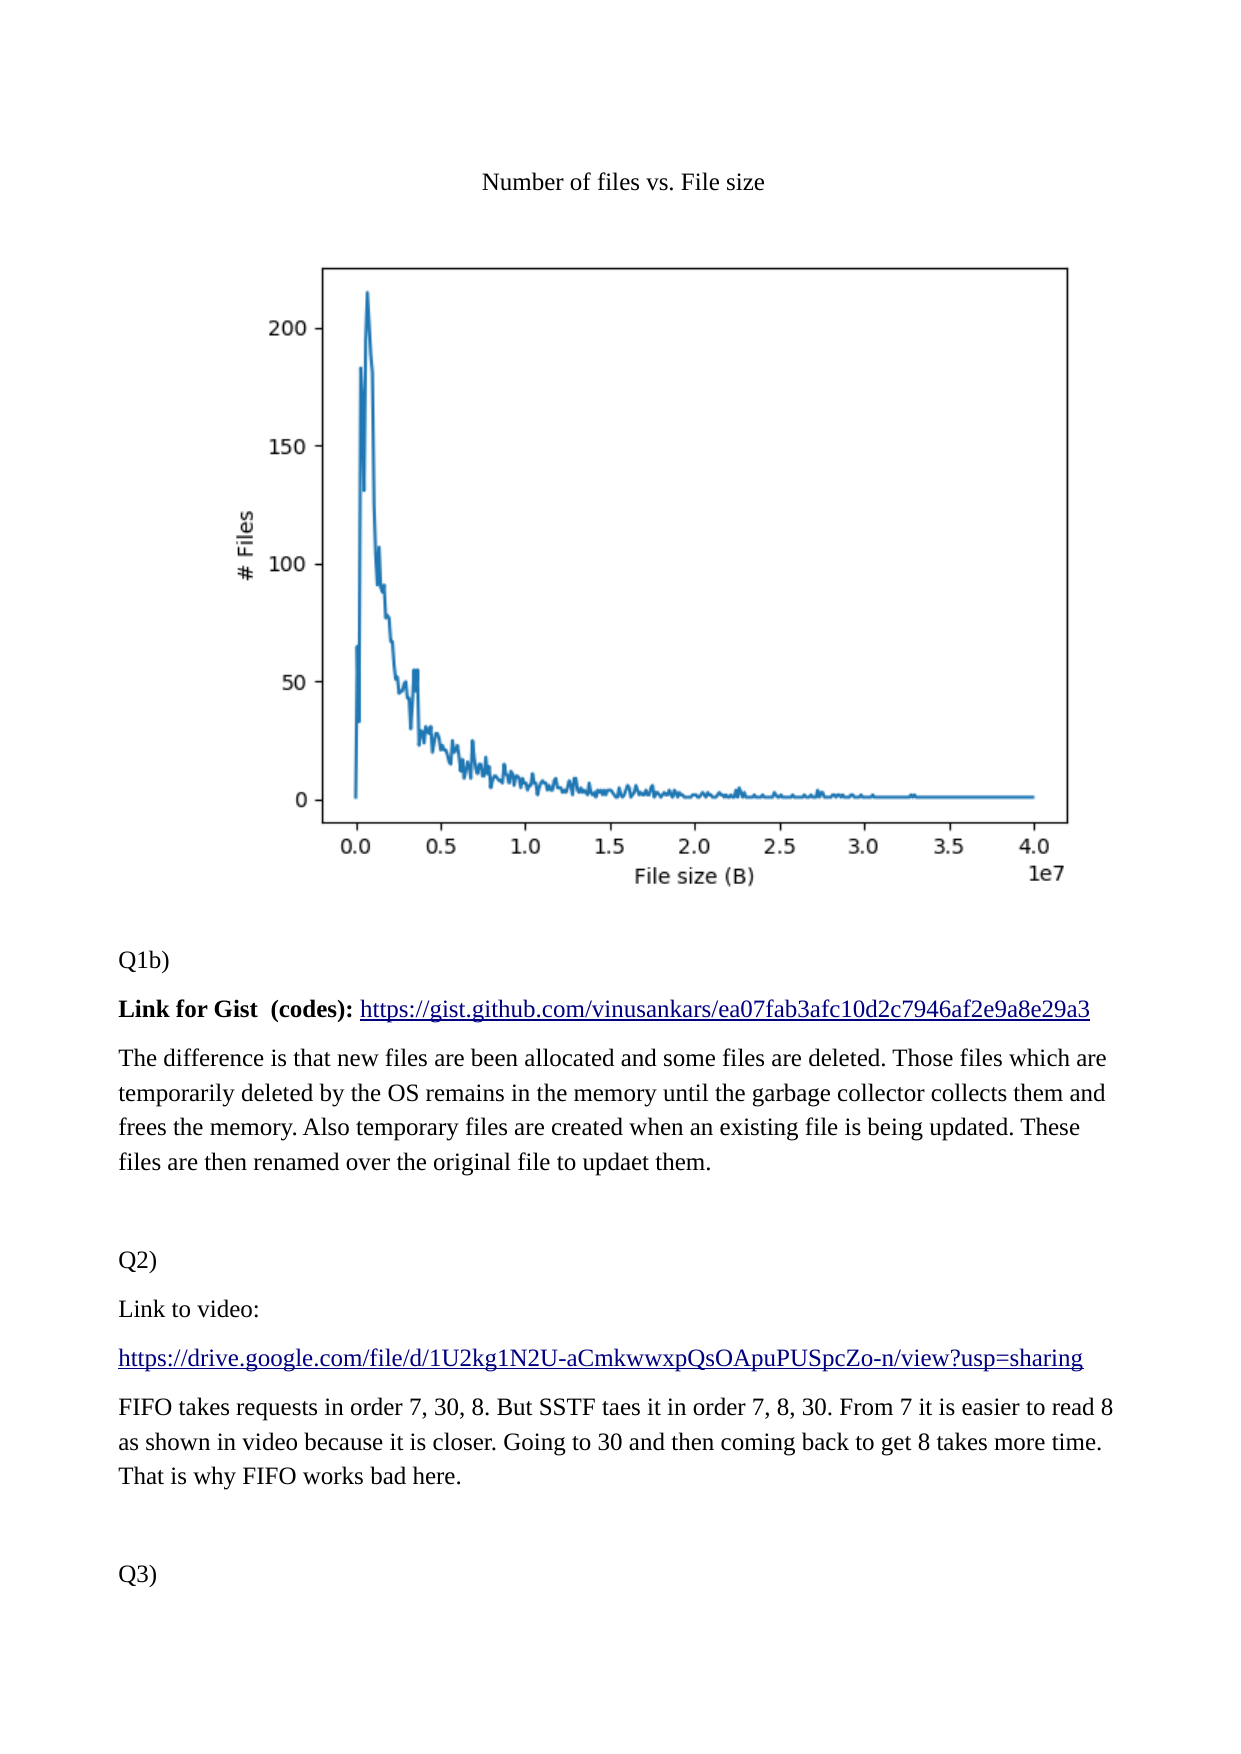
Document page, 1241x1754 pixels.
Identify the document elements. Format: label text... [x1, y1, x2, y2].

text Number of files vs. File size [118, 167, 1122, 196]
text Q3) [118, 1559, 1122, 1588]
text Link to video: [118, 1294, 1122, 1323]
text The difference is that new files are been allocated and some files are deleted. Those files which are temporarily deleted by the OS remains in the memory until the garbage collector collects them and frees the memory. Also temporary files are created when an existing file is being updated. These files are then renamed over the original file to updaet them. [118, 1043, 1122, 1176]
picture [230, 260, 1081, 891]
text Q2) [118, 1245, 1122, 1274]
text https://drive.google.com/file/d/1U2kg1N2U-aCmkwwxpQsOApuPUSpcZo-n/view?usp=sharing [118, 1343, 1122, 1372]
text Link for Gist (codes): https://gist.github.com/vinusankars/ea07fab3afc10d2c7946af2e9a8e29a3 [118, 994, 1122, 1023]
text FIFO takes requests in order 7, 30, 8. But SSTF taes it in order 7, 8, 30. From 7 it is easier to read 8 as shown in video because it is closer. Going to 30 and then coming back to get 8 takes more time. That is why FIFO works bad here. [118, 1392, 1122, 1490]
text Q1b) [118, 945, 1122, 974]
